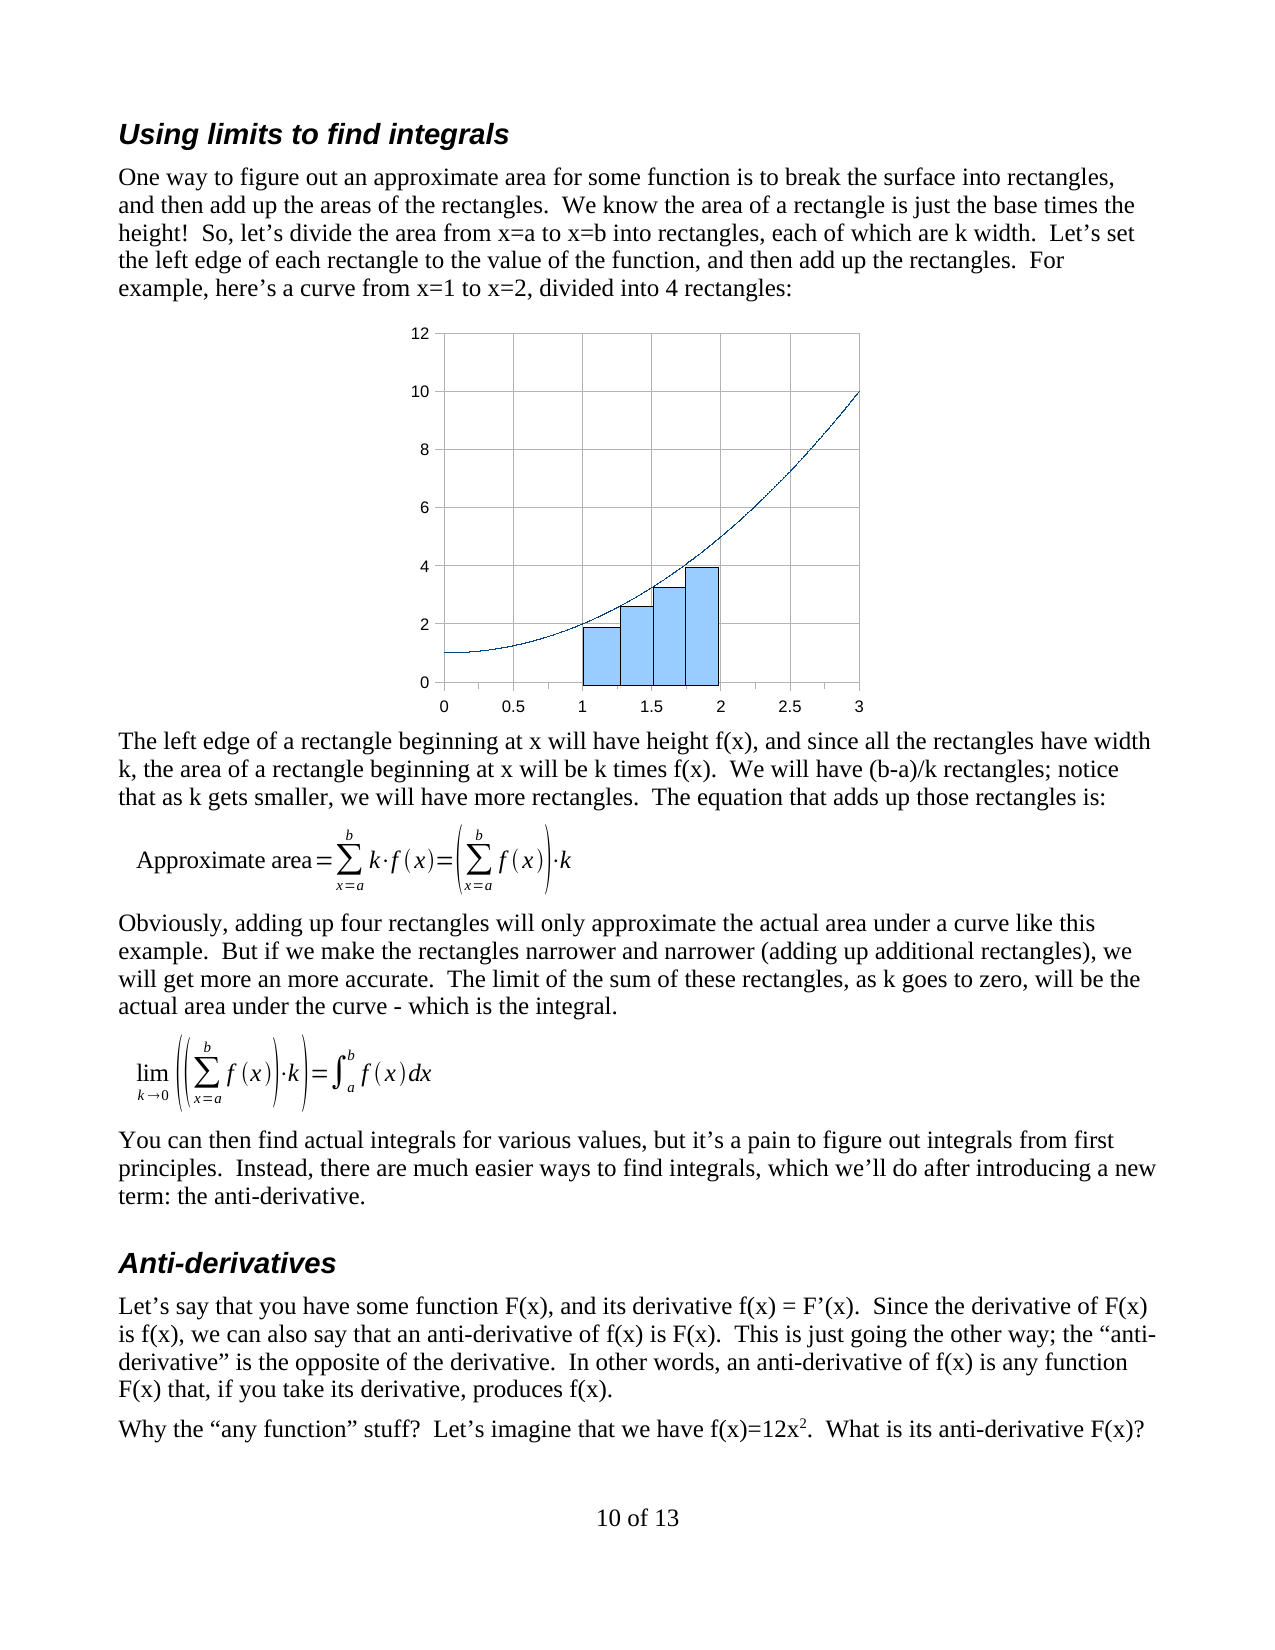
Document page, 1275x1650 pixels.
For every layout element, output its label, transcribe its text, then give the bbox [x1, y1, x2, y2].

text Obviously, adding up four rectangles will only approximate the actual area under a curve like this example. But if we make the rectangles narrower and narrower (adding up additional rectangles), we will get more an more accurate. The limit of the sum of these rectangles, as k goes to zero, will be the actual area under the curve - which is the integral. [118, 909, 1157, 1020]
text Let’s say that you have some function F(x), and its derivative f(x) = F’(x). Since the derivative of F(x) is f(x), we can also say that an anti-derivative of f(x) is F(x). This is just going the other way; the “anti-derivative” is the opposite of the derivative. In other words, an anti-derivative of f(x) is any function F(x) that, if you take its derivative, produces f(x). [118, 1292, 1157, 1403]
subtitle Using limits to find integrals [118, 118, 1157, 151]
text You can then find actual integrals for various values, but it’s a pain to figure out integrals from first principles. Instead, there are much easier ways to find integrals, which we’ll do after introducing a new term: the anti-derivative. [118, 1126, 1157, 1209]
text One way to figure out an approximate area for some function is to break the surface into rectangles, and then add up the areas of the rectangles. We know the area of a rectangle is just the base times the height! So, let’s divide the area from x=a to x=b into rectangles, each of which are k width. Let’s set the left edge of each rectangle to the value of the function, and then add up the rectangles. For example, here’s a curve from x=1 to x=2, divided into 4 rectangles: [118, 163, 1157, 302]
text The left edge of a rectangle beginning at x will have height f(x), and since all the rectangles have width k, the area of a rectangle beginning at x will be k times f(x). We will have (b-a)/k rectangles; notice that as k gets smaller, we will have more rectangles. The equation that adds up those rectangles is: [118, 314, 1157, 810]
text Why the “any function” stuff? Let’s imagine that we have f(x)=12x2. What is its anti-derivative F(x)? [118, 1416, 1157, 1443]
subtitle Anti-derivatives [118, 1247, 1157, 1280]
